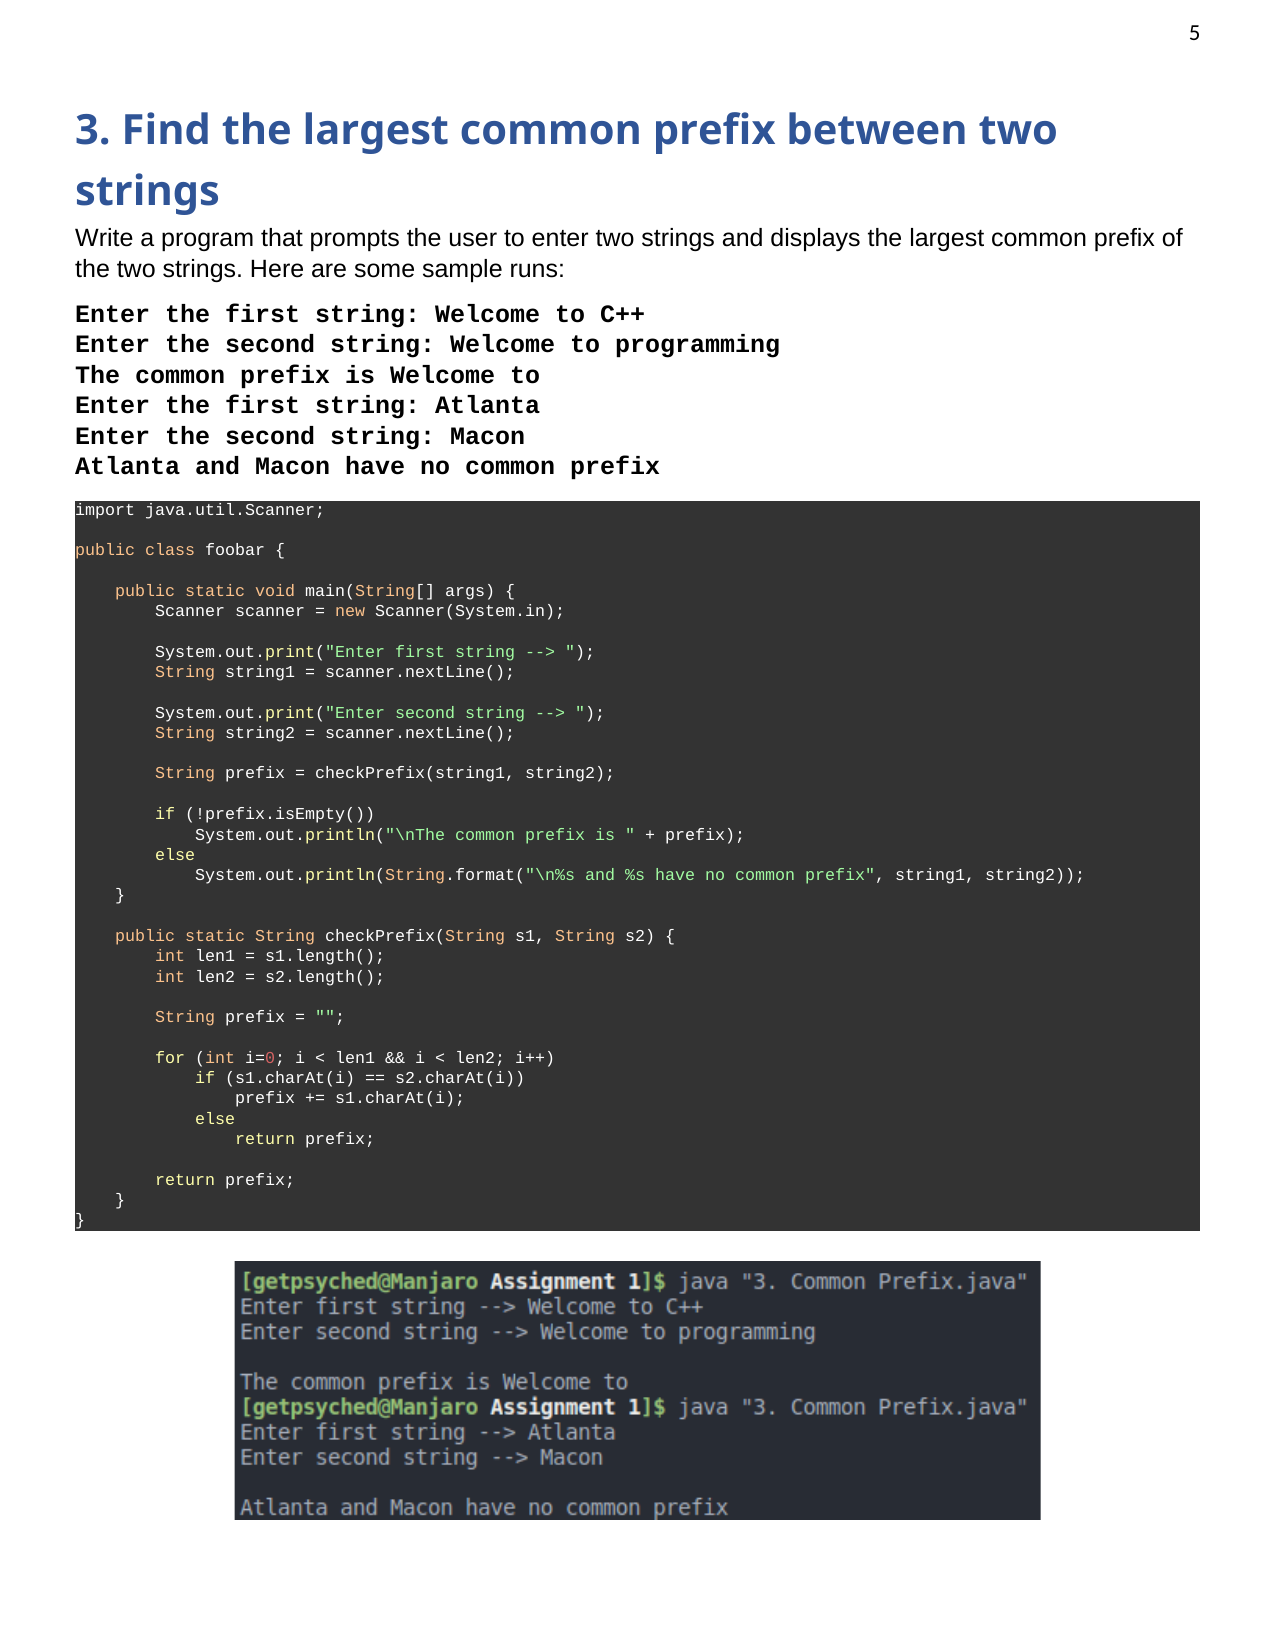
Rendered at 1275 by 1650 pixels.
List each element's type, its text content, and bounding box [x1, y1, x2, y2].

text return prefix; [75, 1171, 1200, 1190]
text for (int i=0; i < len1 && i < len2; i++) [75, 1049, 1200, 1068]
text Write a program that prompts the user to enter two strings and displays the largest common prefix of the two strings. Here are some sample runs: [75, 222, 1200, 282]
text } [75, 1192, 1200, 1211]
text String prefix = ""; [75, 1009, 1200, 1028]
subtitle 3. Find the largest common prefix between two strings [75, 100, 1200, 218]
text if (!prefix.isEmpty()) [75, 806, 1200, 824]
text return prefix; [75, 1131, 1200, 1149]
text public static void main(String[] args) { [75, 582, 1200, 601]
text Enter the first string: Welcome to C++ Enter the second string: Welcome to programming The common prefix is Welcome to Enter the first string: Atlanta Enter the second string: Macon Atlanta and Macon have no common prefix [75, 301, 1200, 482]
text if (s1.charAt(i) == s2.charAt(i)) [75, 1070, 1200, 1089]
text } [75, 1212, 1200, 1231]
text public static String checkPrefix(String s1, String s2) { [75, 928, 1200, 946]
text System.out.print("Enter second string --> "); [75, 704, 1200, 723]
text String string1 = scanner.nextLine(); [75, 663, 1200, 682]
text System.out.println("\nThe common prefix is " + prefix); [75, 826, 1200, 845]
text import java.util.Scanner; [75, 501, 1200, 520]
text Scanner scanner = new Scanner(System.in); [75, 603, 1200, 621]
text System.out.println(String.format("\n%s and %s have no common prefix", string1, string2)); [75, 867, 1200, 886]
text prefix += s1.charAt(i); [75, 1090, 1200, 1109]
text else [75, 846, 1200, 865]
text System.out.print("Enter first string --> "); [75, 643, 1200, 662]
text } [75, 887, 1200, 906]
text String string2 = scanner.nextLine(); [75, 724, 1200, 743]
text int len2 = s2.length(); [75, 968, 1200, 987]
text int len1 = s1.length(); [75, 948, 1200, 967]
picture [234, 1261, 1041, 1520]
text String prefix = checkPrefix(string1, string2); [75, 765, 1200, 784]
text public class foobar { [75, 542, 1200, 561]
text else [75, 1110, 1200, 1129]
